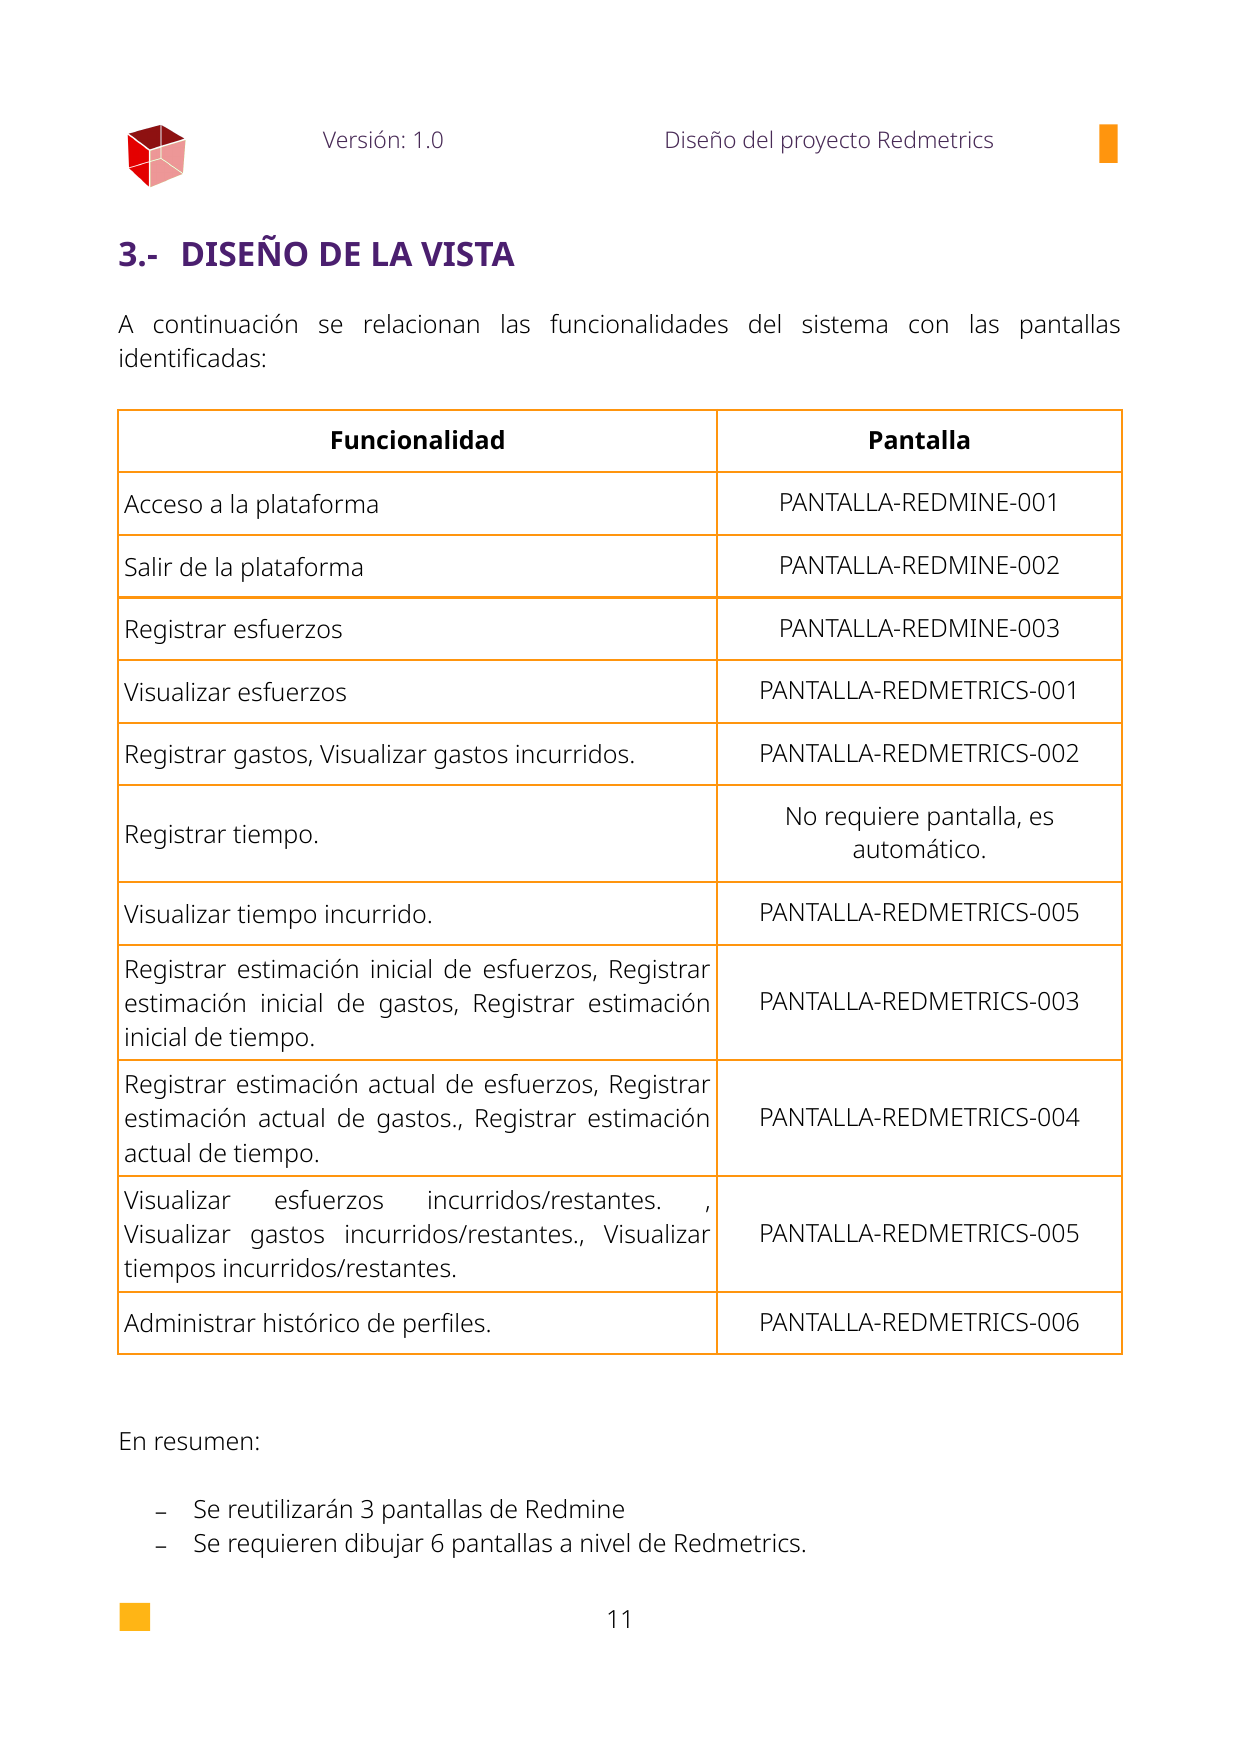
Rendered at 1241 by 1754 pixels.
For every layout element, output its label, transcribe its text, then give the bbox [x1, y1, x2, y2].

table_cell PANTALLA-REDMETRICS-006 [718, 1293, 1121, 1353]
table_cell Registrar gastos, Visualizar gastos incurridos. [119, 724, 716, 784]
table_cell Registrar estimación actual de esfuerzos, Registrar estimación actual de gastos., Registrar estimación actual de tiempo. [119, 1061, 716, 1175]
table_cell PANTALLA-REDMINE-001 [718, 473, 1121, 534]
table_cell Acceso a la plataforma [119, 473, 716, 534]
list Se reutilizarán 3 pantallas de Redmine [156, 1492, 1122, 1526]
table_cell PANTALLA-REDMETRICS-002 [718, 724, 1121, 784]
table_cell PANTALLA-REDMETRICS-005 [718, 1177, 1121, 1291]
table_cell Visualizar esfuerzos incurridos/restantes. , Visualizar gastos incurridos/restantes., Visualizar tiempos incurridos/restantes. [119, 1177, 716, 1291]
list Se requieren dibujar 6 pantallas a nivel de Redmetrics. [156, 1526, 1122, 1560]
table_cell Registrar estimación inicial de esfuerzos, Registrar estimación inicial de gastos, Registrar estimación inicial de tiempo. [119, 946, 716, 1059]
picture [123, 123, 189, 189]
table_cell PANTALLA-REDMETRICS-004 [718, 1061, 1121, 1175]
subtitle Diseño de la Vista [118, 231, 1122, 276]
table_cell PANTALLA-REDMETRICS-005 [718, 883, 1121, 943]
table_cell Registrar esfuerzos [119, 599, 716, 659]
table_cell Visualizar esfuerzos [119, 661, 716, 722]
table_cell PANTALLA-REDMINE-003 [718, 599, 1121, 659]
table_cell PANTALLA-REDMETRICS-001 [718, 661, 1121, 722]
table_cell Salir de la plataforma [119, 536, 716, 596]
text En resumen: [118, 1423, 1122, 1458]
table_header Pantalla [718, 411, 1121, 471]
table_cell Registrar tiempo. [119, 786, 716, 881]
table_cell Administrar histórico de perfiles. [119, 1293, 716, 1353]
text A continuación se relacionan las funcionalidades del sistema con las pantallas identificadas: [118, 306, 1122, 374]
table_cell No requiere pantalla, es automático. [718, 786, 1121, 881]
table_cell PANTALLA-REDMETRICS-003 [718, 946, 1121, 1059]
table_cell Visualizar tiempo incurrido. [119, 883, 716, 943]
table_cell PANTALLA-REDMINE-002 [718, 536, 1121, 596]
table_header Funcionalidad [119, 411, 716, 471]
